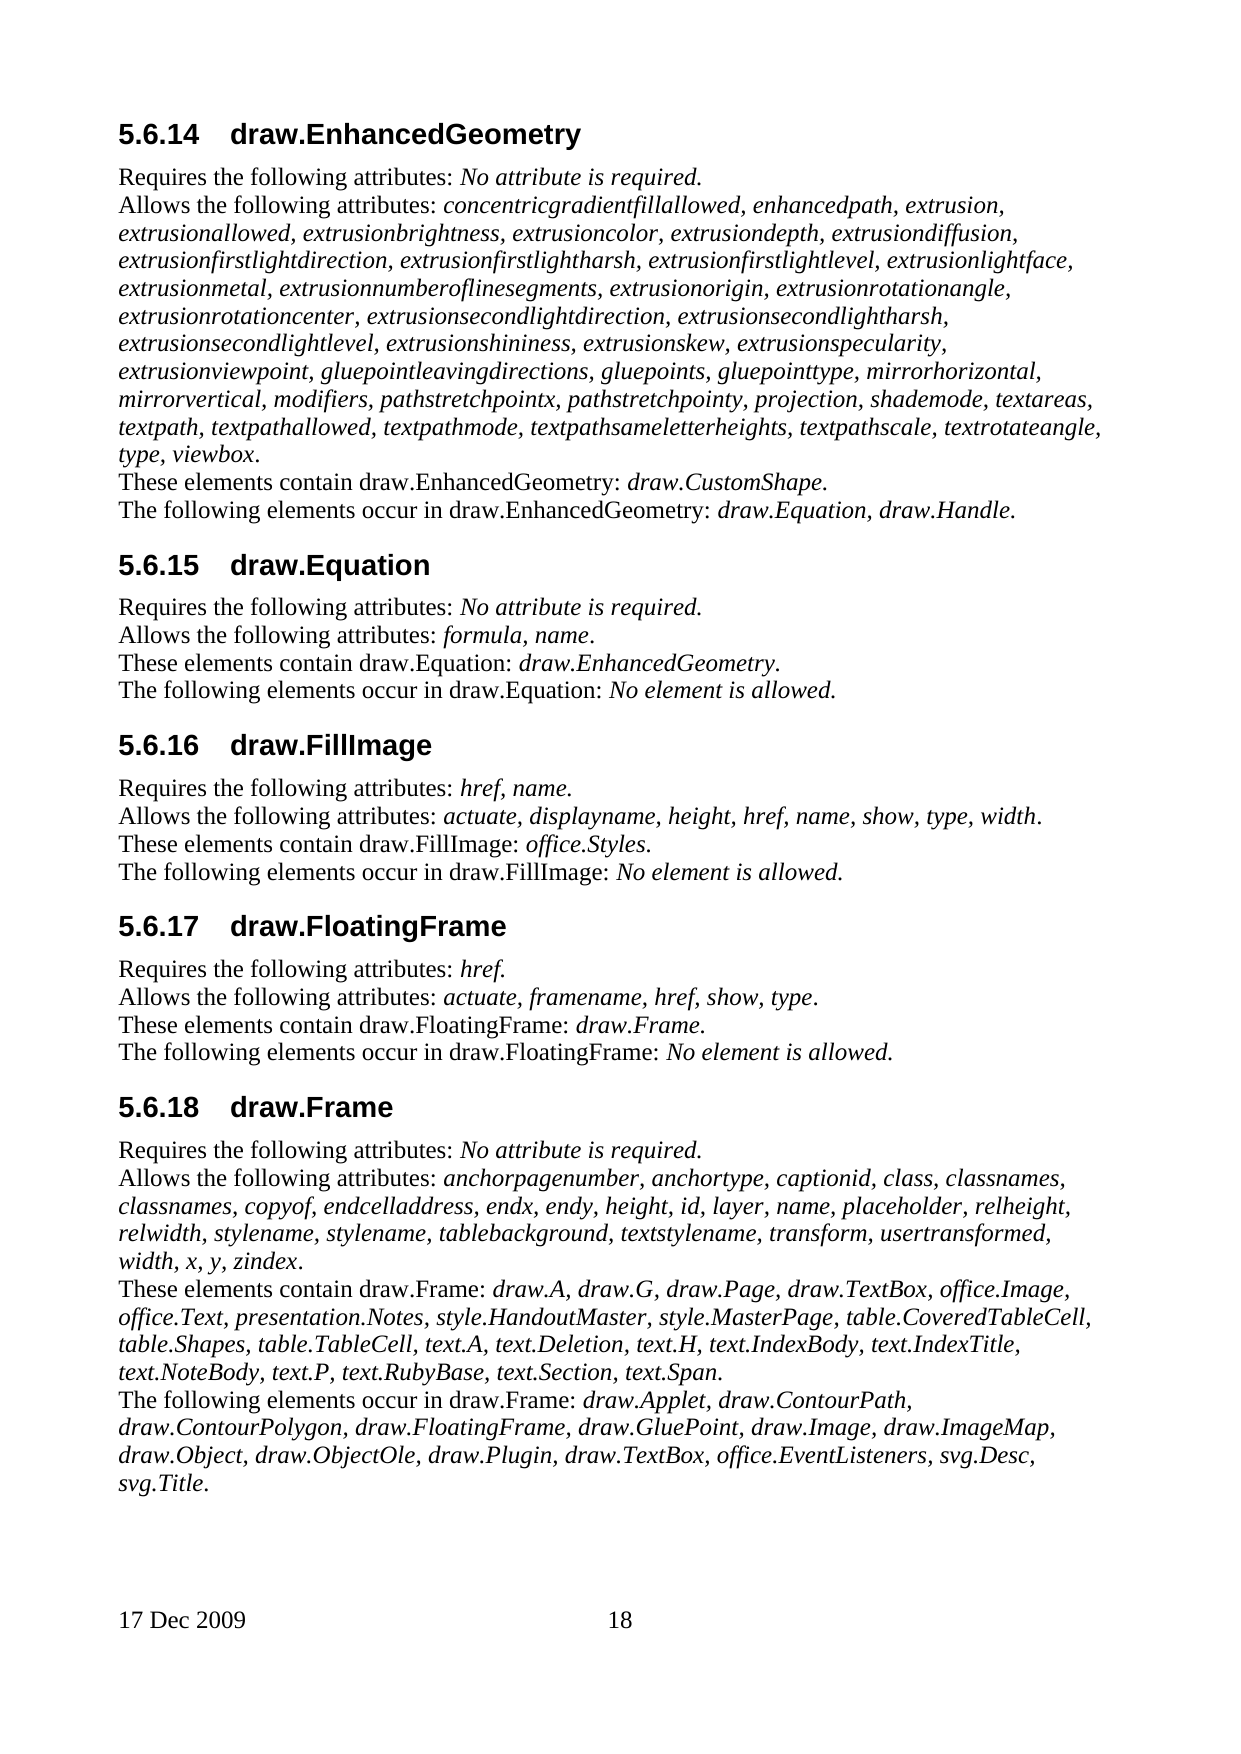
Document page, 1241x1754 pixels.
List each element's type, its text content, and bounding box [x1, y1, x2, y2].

text These elements contain draw.EnhancedGeometry: draw.CustomShape. [118, 468, 1122, 496]
text Allows the following attributes: actuate, displayname, height, href, name, show, type, width. [118, 802, 1122, 830]
text Requires the following attributes: href, name. [118, 774, 1122, 802]
text Allows the following attributes: concentricgradientfillallowed, enhancedpath, extrusion, extrusionallowed, extrusionbrightness, extrusioncolor, extrusiondepth, extrusiondiffusion, extrusionfirstlightdirection, extrusionfirstlightharsh, extrusionfirstlightlevel, extrusionlightface, extrusionmetal, extrusionnumberoflinesegments, extrusionorigin, extrusionrotationangle, extrusionrotationcenter, extrusionsecondlightdirection, extrusionsecondlightharsh, extrusionsecondlightlevel, extrusionshininess, extrusionskew, extrusionspecularity, extrusionviewpoint, gluepointleavingdirections, gluepoints, gluepointtype, mirrorhorizontal, mirrorvertical, modifiers, pathstretchpointx, pathstretchpointy, projection, shademode, textareas, textpath, textpathallowed, textpathmode, textpathsameletterheights, textpathscale, textrotateangle, type, viewbox. [118, 191, 1122, 468]
text Allows the following attributes: anchorpagenumber, anchortype, captionid, class, classnames, classnames, copyof, endcelladdress, endx, endy, height, id, layer, name, placeholder, relheight, relwidth, stylename, stylename, tablebackground, textstylename, transform, usertransformed, width, x, y, zindex. [118, 1164, 1122, 1275]
text These elements contain draw.Equation: draw.EnhancedGeometry. [118, 649, 1122, 677]
text These elements contain draw.FillImage: office.Styles. [118, 830, 1122, 858]
text The following elements occur in draw.Frame: draw.Applet, draw.ContourPath, draw.ContourPolygon, draw.FloatingFrame, draw.GluePoint, draw.Image, draw.ImageMap, draw.Object, draw.ObjectOle, draw.Plugin, draw.TextBox, office.EventListeners, svg.Desc, svg.Title. [118, 1386, 1122, 1497]
subtitle draw.Frame [118, 1091, 1122, 1124]
text These elements contain draw.Frame: draw.A, draw.G, draw.Page, draw.TextBox, office.Image, office.Text, presentation.Notes, style.HandoutMaster, style.MasterPage, table.CoveredTableCell, table.Shapes, table.TableCell, text.A, text.Deletion, text.H, text.IndexBody, text.IndexTitle, text.NoteBody, text.P, text.RubyBase, text.Section, text.Span. [118, 1275, 1122, 1386]
text The following elements occur in draw.FloatingFrame: No element is allowed. [118, 1038, 1122, 1066]
text Allows the following attributes: formula, name. [118, 621, 1122, 649]
text Allows the following attributes: actuate, framename, href, show, type. [118, 983, 1122, 1011]
text The following elements occur in draw.EnhancedGeometry: draw.Equation, draw.Handle. [118, 496, 1122, 523]
subtitle draw.EnhancedGeometry [118, 118, 1122, 151]
text Requires the following attributes: No attribute is required. [118, 593, 1122, 621]
text Requires the following attributes: No attribute is required. [118, 1136, 1122, 1164]
subtitle draw.Equation [118, 548, 1122, 581]
text Requires the following attributes: href. [118, 955, 1122, 983]
text These elements contain draw.FloatingFrame: draw.Frame. [118, 1011, 1122, 1038]
text The following elements occur in draw.Equation: No element is allowed. [118, 677, 1122, 704]
subtitle draw.FillImage [118, 729, 1122, 762]
text Requires the following attributes: No attribute is required. [118, 163, 1122, 191]
subtitle draw.FloatingFrame [118, 910, 1122, 943]
text The following elements occur in draw.FillImage: No element is allowed. [118, 858, 1122, 885]
